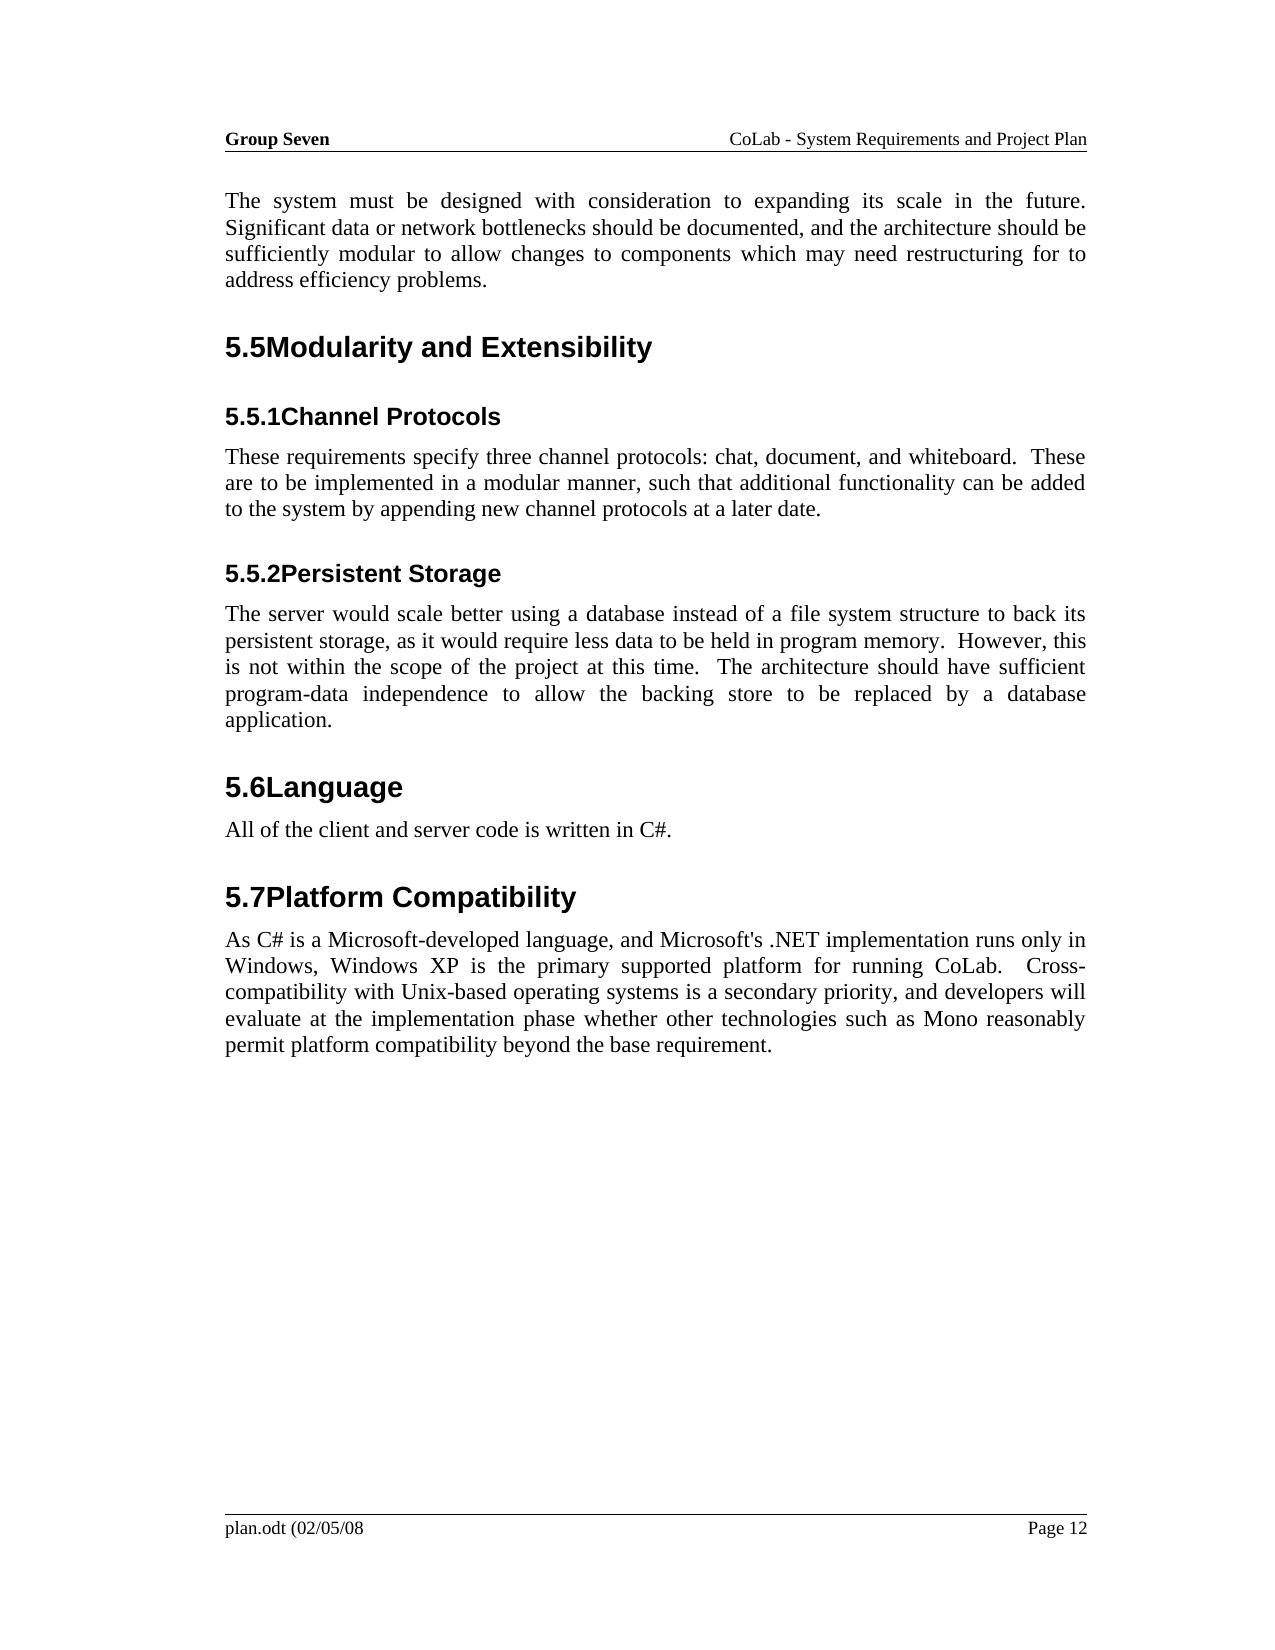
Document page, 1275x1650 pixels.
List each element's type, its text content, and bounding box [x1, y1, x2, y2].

text The system must be designed with consideration to expanding its scale in the future. Significant data or network bottlenecks should be documented, and the architecture should be sufficiently modular to allow changes to components which may need restructuring for to address efficiency problems. [225, 187, 1087, 293]
subtitle Modularity and Extensibility [225, 330, 1087, 364]
text As C# is a Microsoft-developed language, and Microsoft's .NET implementation runs only in Windows, Windows XP is the primary supported platform for running CoLab. Cross-compatibility with Unix-based operating systems is a secondary priority, and developers will evaluate at the implementation phase whether other technologies such as Mono reasonably permit platform compatibility beyond the base requirement. [225, 926, 1087, 1057]
subtitle Persistent Storage [225, 559, 1087, 588]
subtitle Platform Compatibility [225, 880, 1087, 913]
subtitle Channel Protocols [225, 401, 1087, 430]
subtitle Language [225, 770, 1087, 803]
text These requirements specify three channel protocols: chat, document, and whiteboard. These are to be implemented in a modular manner, such that additional functionality can be added to the system by appending new channel protocols at a later date. [225, 443, 1087, 522]
text All of the client and server code is written in C#. [225, 816, 1087, 842]
text The server would scale better using a database instead of a file system structure to back its persistent storage, as it would require less data to be held in program memory. However, this is not within the scope of the project at this time. The architecture should have sufficient program-data independence to allow the backing store to be replaced by a database application. [225, 601, 1087, 732]
